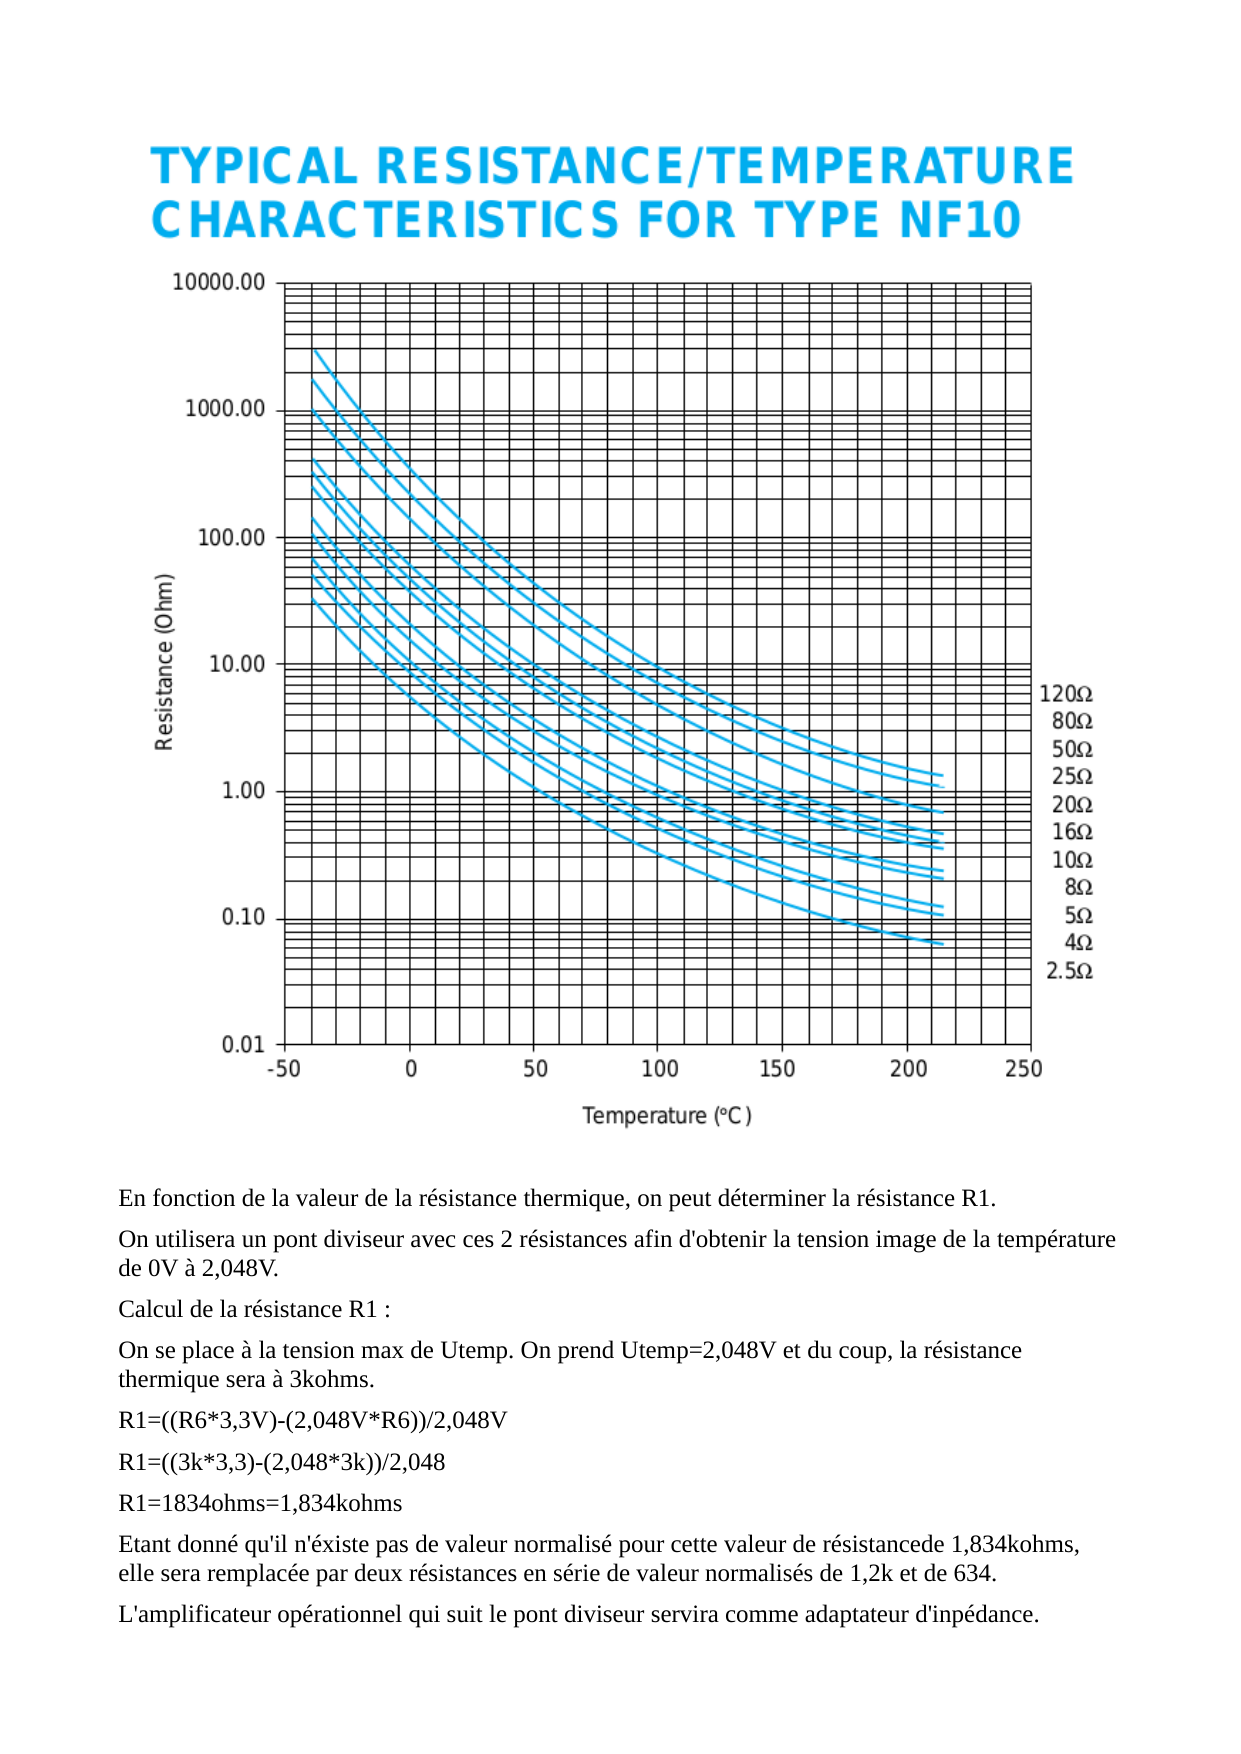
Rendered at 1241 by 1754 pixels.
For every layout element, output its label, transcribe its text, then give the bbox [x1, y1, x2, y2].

text R1=((R6*3,3V)-(2,048V*R6))/2,048V [118, 1406, 1122, 1434]
text En fonction de la valeur de la résistance thermique, on peut déterminer la résistance R1. [118, 1183, 1122, 1212]
text R1=1834ohms=1,834kohms [118, 1488, 1122, 1517]
picture [118, 118, 1123, 1142]
text Etant donné qu'il n'éxiste pas de valeur normalisé pour cette valeur de résistancede 1,834kohms, elle sera remplacée par deux résistances en série de valeur normalisés de 1,2k et de 634. [118, 1529, 1122, 1587]
text L'amplificateur opérationnel qui suit le pont diviseur servira comme adaptateur d'inpédance. [118, 1599, 1122, 1628]
text On se place à la tension max de Utemp. On prend Utemp=2,048V et du coup, la résistance thermique sera à 3kohms. [118, 1336, 1122, 1393]
text On utilisera un pont diviseur avec ces 2 résistances afin d'obtenir la tension image de la température de 0V à 2,048V. [118, 1224, 1122, 1282]
text Calcul de la résistance R1 : [118, 1294, 1122, 1323]
text R1=((3k*3,3)-(2,048*3k))/2,048 [118, 1447, 1122, 1476]
